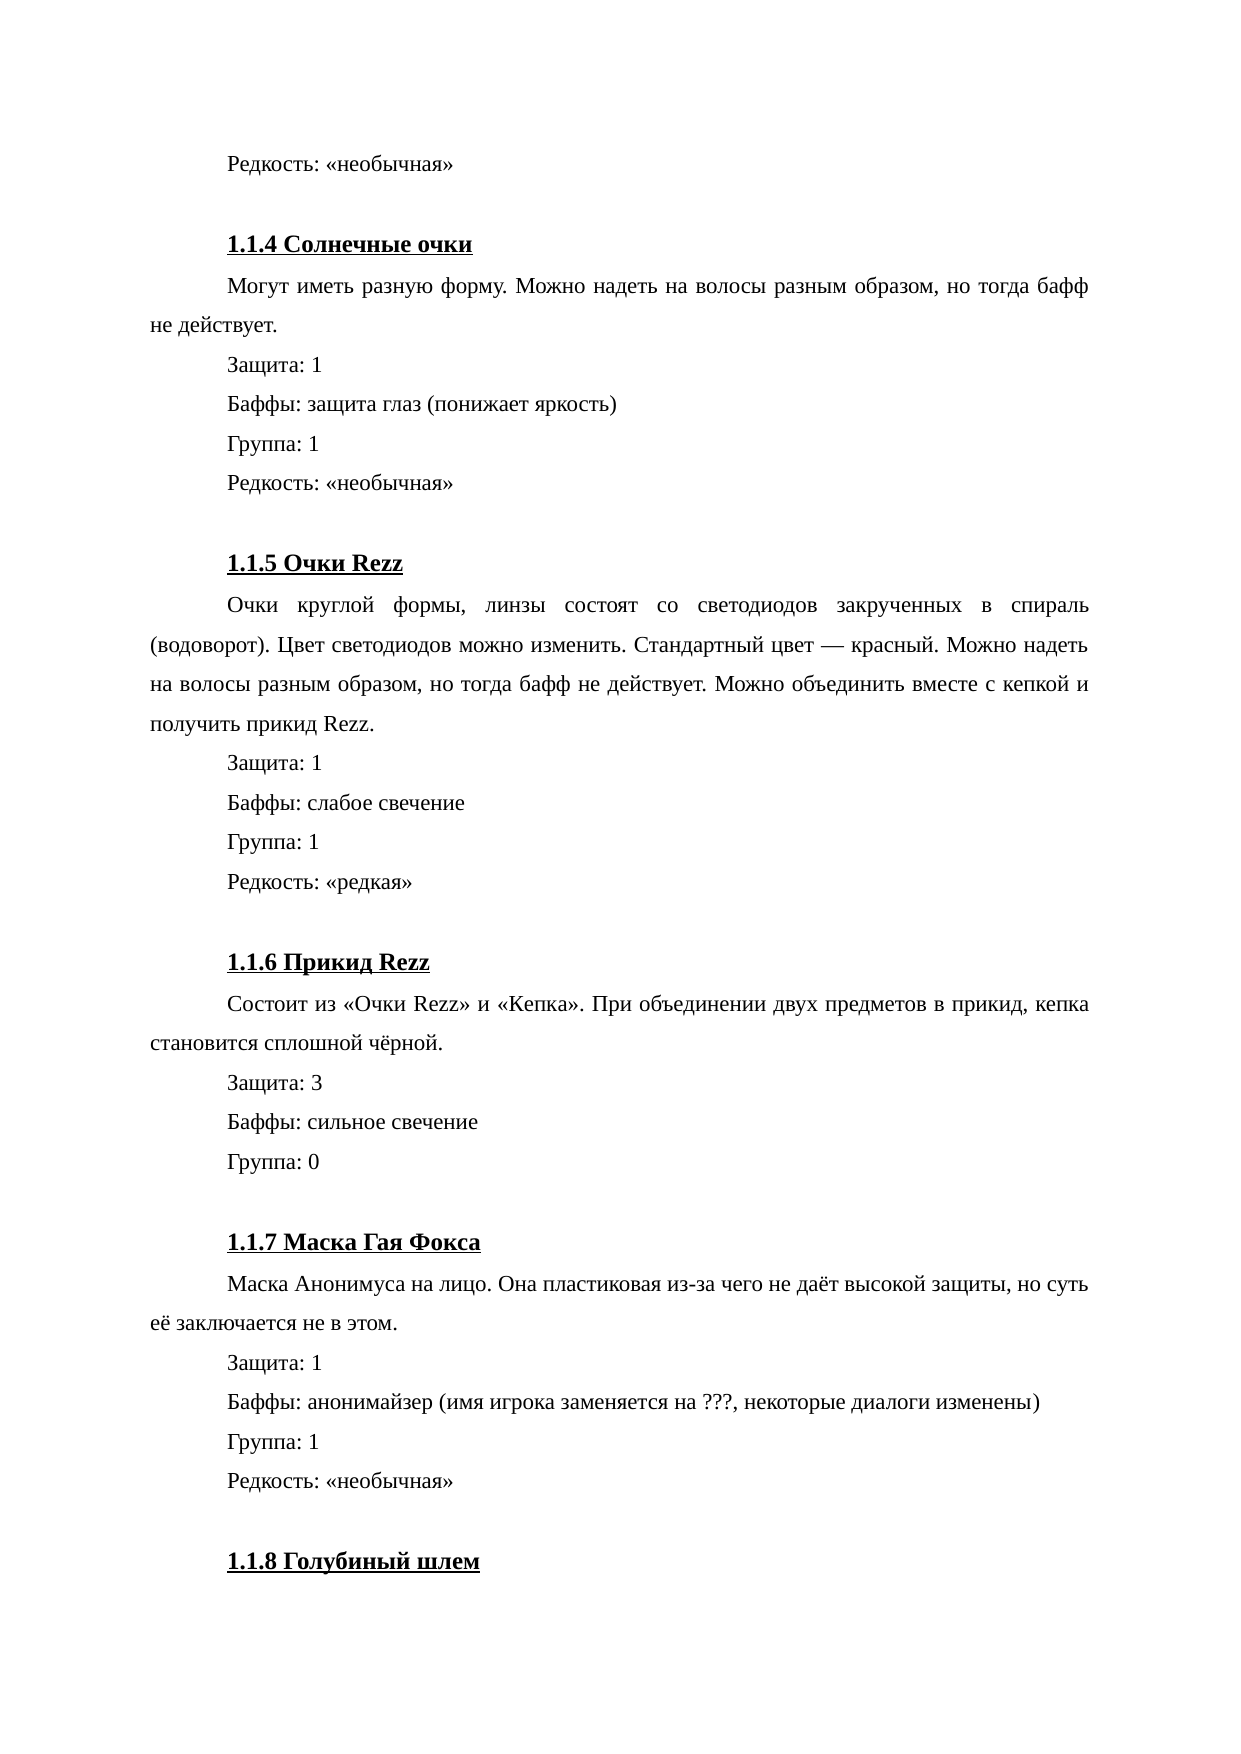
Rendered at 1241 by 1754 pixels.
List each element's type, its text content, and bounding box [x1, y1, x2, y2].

text Защита: 3 [150, 1069, 1090, 1095]
text Баффы: защита глаз (понижает яркость) [150, 391, 1090, 417]
text Могут иметь разную форму. Можно надеть на волосы разным образом, но тогда бафф не действует. [150, 272, 1090, 338]
text Баффы: сильное свечение [150, 1108, 1090, 1135]
text Защита: 1 [150, 351, 1090, 377]
text Защита: 1 [150, 749, 1090, 776]
text 1.1.5 Очки Rezz [150, 548, 1090, 577]
text Защита: 1 [150, 1349, 1090, 1375]
text Баффы: анонимайзер (имя игрока заменяется на ???, некоторые диалоги изменены) [150, 1388, 1090, 1415]
text Маска Анонимуса на лицо. Она пластиковая из-за чего не даёт высокой защиты, но суть её заключается не в этом. [150, 1270, 1090, 1336]
text Состоит из «Очки Rezz» и «Кепка». При объединении двух предметов в прикид, кепка становится сплошной чёрной. [150, 990, 1090, 1056]
text Редкость: «редкая» [150, 868, 1090, 894]
text Редкость: «необычная» [150, 469, 1090, 496]
text Группа: 1 [150, 1428, 1090, 1454]
text Баффы: слабое свечение [150, 789, 1090, 815]
text Очки круглой формы, линзы состоят со светодиодов закрученных в спираль (водоворот). Цвет светодиодов можно изменить. Стандартный цвет — красный. Можно надеть на волосы разным образом, но тогда бафф не действует. Можно объединить вместе с кепкой и получить прикид Rezz. [150, 592, 1090, 736]
text Редкость: «необычная» [150, 1467, 1090, 1494]
text Группа: 1 [150, 828, 1090, 855]
text 1.1.4 Солнечные очки [150, 229, 1090, 258]
text Группа: 0 [150, 1148, 1090, 1174]
text 1.1.7 Маска Гая Фокса [150, 1227, 1090, 1256]
text Редкость: «необычная» [150, 150, 1090, 176]
text Группа: 1 [150, 430, 1090, 456]
text 1.1.8 Голубиный шлем [150, 1546, 1090, 1575]
text 1.1.6 Прикид Rezz [150, 947, 1090, 976]
